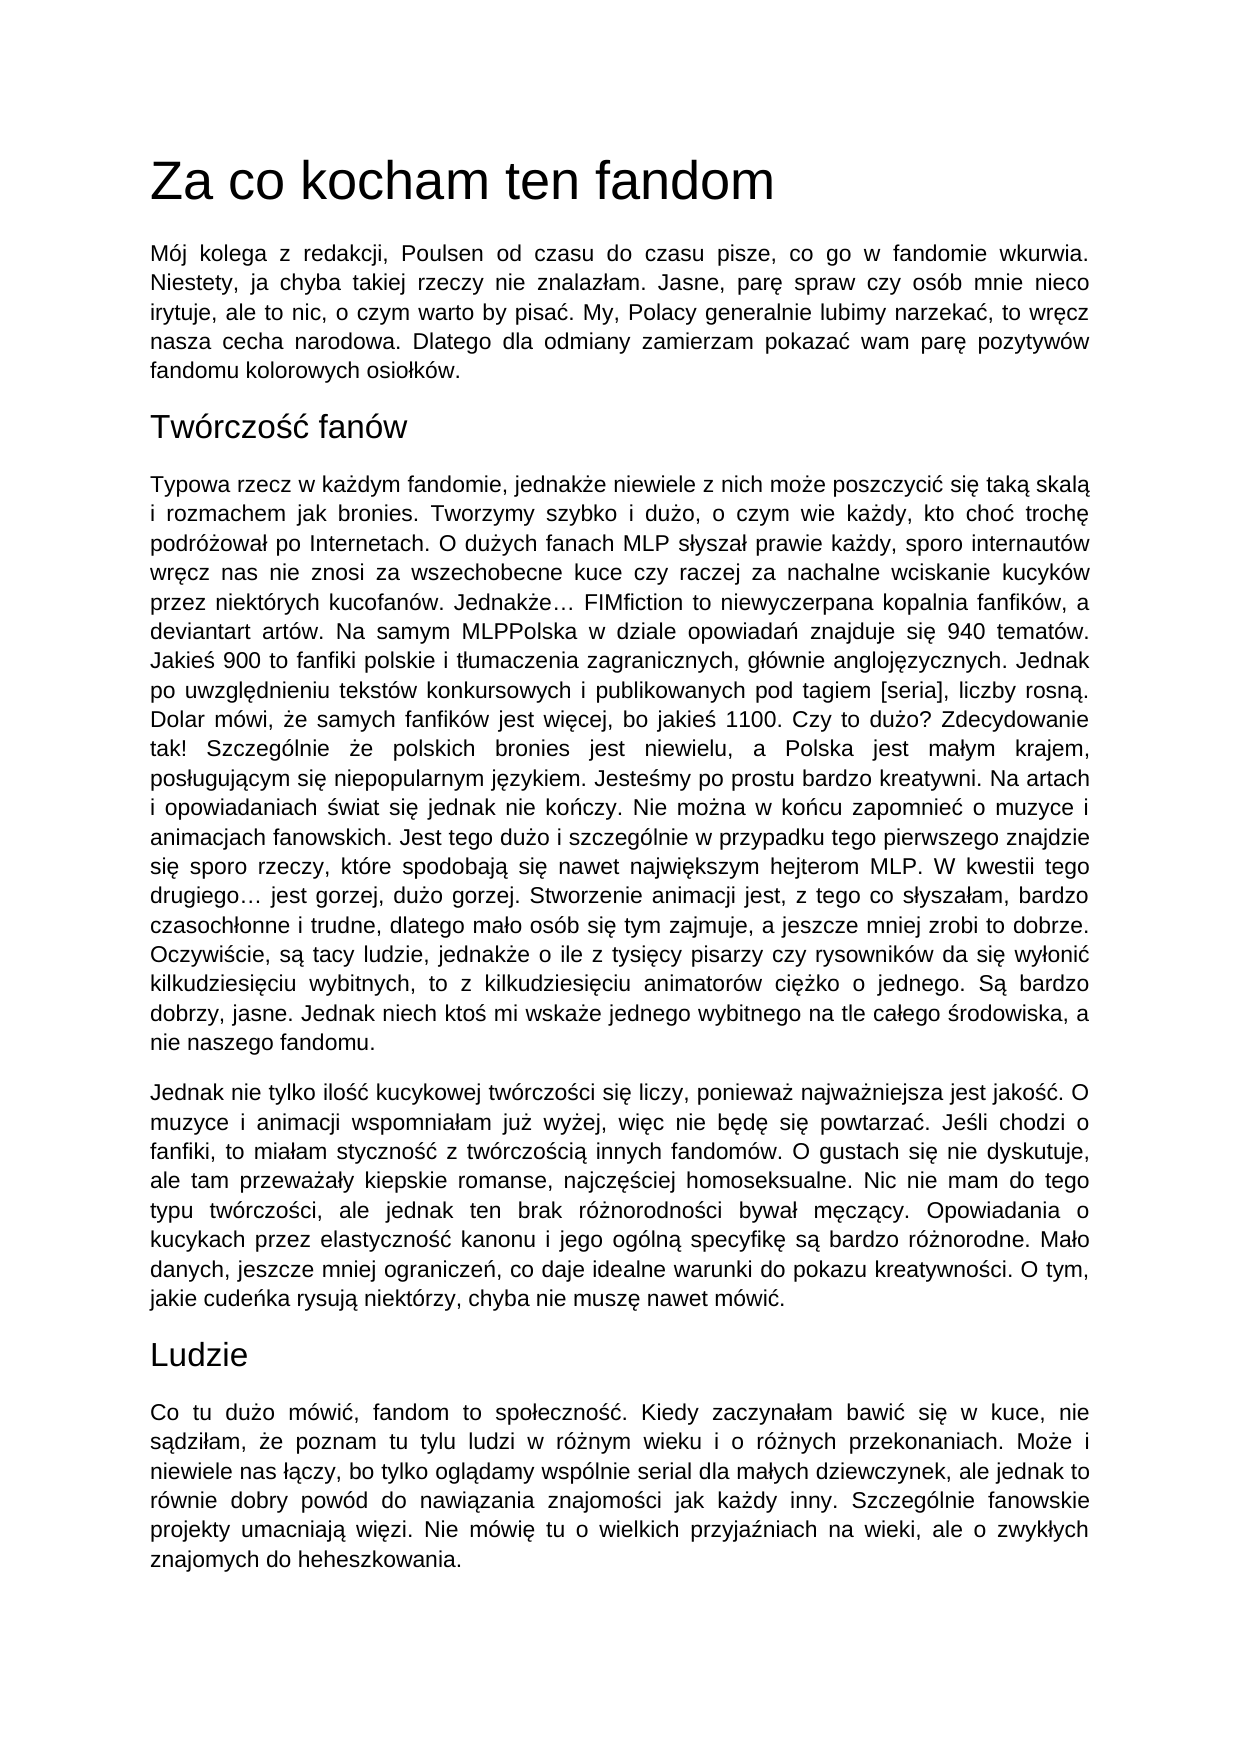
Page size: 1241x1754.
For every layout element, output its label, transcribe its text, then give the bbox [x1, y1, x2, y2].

text Jednak nie tylko ilość kucykowej twórczości się liczy, ponieważ najważniejsza jest jakość. O muzyce i animacji wspomniałam już wyżej, więc nie będę się powtarzać. Jeśli chodzi o fanfiki, to miałam styczność z twórczością innych fandomów. O gustach się nie dyskutuje, ale tam przeważały kiepskie romanse, najczęściej homoseksualne. Nic nie mam do tego typu twórczości, ale jednak ten brak różnorodności bywał męczący. Opowiadania o kucykach przez elastyczność kanonu i jego ogólną specyfikę są bardzo różnorodne. Mało danych, jeszcze mniej ograniczeń, co daje idealne warunki do pokazu kreatywności. O tym, jakie cudeńka rysują niektórzy, chyba nie muszę nawet mówić. [150, 1080, 1091, 1311]
text Typowa rzecz w każdym fandomie, jednakże niewiele z nich może poszczycić się taką skalą i rozmachem jak bronies. Tworzymy szybko i dużo, o czym wie każdy, kto choć trochę podróżował po Internetach. O dużych fanach MLP słyszał prawie każdy, sporo internautów wręcz nas nie znosi za wszechobecne kuce czy raczej za nachalne wciskanie kucyków przez niektórych kucofanów. Jednakże… FIMfiction to niewyczerpana kopalnia fanfików, a deviantart artów. Na samym MLPPolska w dziale opowiadań znajduje się 940 tematów. Jakieś 900 to fanfiki polskie i tłumaczenia zagranicznych, głównie anglojęzycznych. Jednak po uwzględnieniu tekstów konkursowych i publikowanych pod tagiem [seria], liczby rosną. Dolar mówi, że samych fanfików jest więcej, bo jakieś 1100. Czy to dużo? Zdecydowanie tak! Szczególnie że polskich bronies jest niewielu, a Polska jest małym krajem, posługującym się niepopularnym językiem. Jesteśmy po prostu bardzo kreatywni. Na artach i opowiadaniach świat się jednak nie kończy. Nie można w końcu zapomnieć o muzyce i animacjach fanowskich. Jest tego dużo i szczególnie w przypadku tego pierwszego znajdzie się sporo rzeczy, które spodobają się nawet największym hejterom MLP. W kwestii tego drugiego… jest gorzej, dużo gorzej. Stworzenie animacji jest, z tego co słyszałam, bardzo czasochłonne i trudne, dlatego mało osób się tym zajmuje, a jeszcze mniej zrobi to dobrze. Oczywiście, są tacy ludzie, jednakże o ile z tysięcy pisarzy czy rysowników da się wyłonić kilkudziesięciu wybitnych, to z kilkudziesięciu animatorów ciężko o jednego. Są bardzo dobrzy, jasne. Jednak niech ktoś mi wskaże jednego wybitnego na tle całego środowiska, a nie naszego fandomu. [150, 472, 1091, 1056]
text Mój kolega z redakcji, Poulsen od czasu do czasu pisze, co go w fandomie wkurwia. Niestety, ja chyba takiej rzeczy nie znalazłam. Jasne, parę spraw czy osób mnie nieco irytuje, ale to nic, o czym warto by pisać. My, Polacy generalnie lubimy narzekać, to wręcz nasza cecha narodowa. Dlatego dla odmiany zamierzam pokazać wam parę pozytywów fandomu kolorowych osiołków. [150, 240, 1091, 383]
subtitle Ludzie [150, 1336, 1091, 1373]
title Za co kocham ten fandom [150, 150, 1091, 211]
text Co tu dużo mówić, fandom to społeczność. Kiedy zaczynałam bawić się w kuce, nie sądziłam, że poznam tu tylu ludzi w różnym wieku i o różnych przekonaniach. Może i niewiele nas łączy, bo tylko oglądamy wspólnie serial dla małych dziewczynek, ale jednak to równie dobry powód do nawiązania znajomości jak każdy inny. Szczególnie fanowskie projekty umacniają więzi. Nie mówię tu o wielkich przyjaźniach na wieki, ale o zwykłych znajomych do heheszkowania. [150, 1399, 1091, 1572]
subtitle Twórczość fanów [150, 408, 1091, 445]
